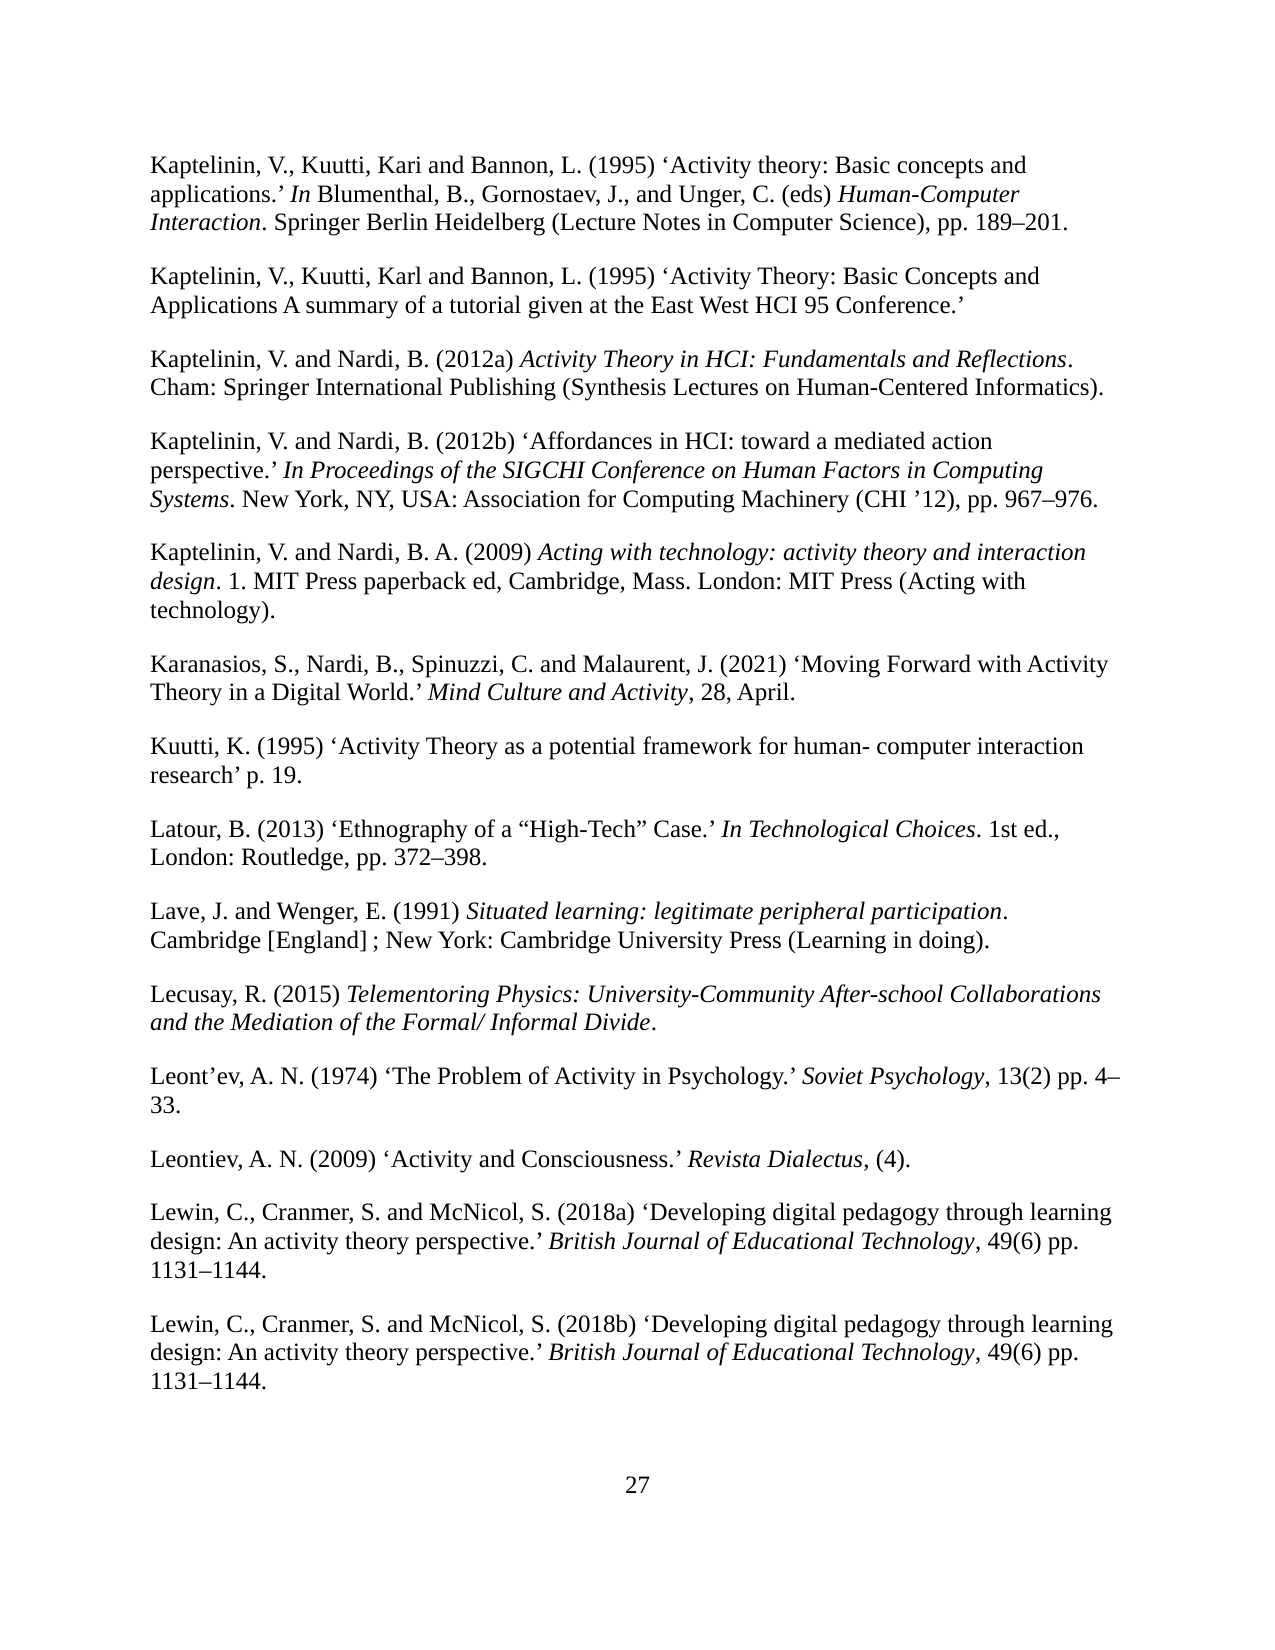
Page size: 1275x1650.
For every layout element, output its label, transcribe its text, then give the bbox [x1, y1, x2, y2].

text Lewin, C., Cranmer, S. and McNicol, S. (2018b) ‘Developing digital pedagogy through learning design: An activity theory perspective.’ British Journal of Educational Technology, 49(6) pp. 1131–1144. [150, 1309, 1125, 1395]
text Kaptelinin, V. and Nardi, B. A. (2009) Acting with technology: activity theory and interaction design. 1. MIT Press paperback ed, Cambridge, Mass. London: MIT Press (Acting with technology). [150, 537, 1125, 624]
text Kaptelinin, V., Kuutti, Kari and Bannon, L. (1995) ‘Activity theory: Basic concepts and applications.’ In Blumenthal, B., Gornostaev, J., and Unger, C. (eds) Human-Computer Interaction. Springer Berlin Heidelberg (Lecture Notes in Computer Science), pp. 189–201. [150, 150, 1125, 236]
text Kaptelinin, V. and Nardi, B. (2012b) ‘Affordances in HCI: toward a mediated action perspective.’ In Proceedings of the SIGCHI Conference on Human Factors in Computing Systems. New York, NY, USA: Association for Computing Machinery (CHI ’12), pp. 967–976. [150, 426, 1125, 512]
text Kaptelinin, V. and Nardi, B. (2012a) Activity Theory in HCI: Fundamentals and Reflections. Cham: Springer International Publishing (Synthesis Lectures on Human-Centered Informatics). [150, 344, 1125, 401]
text Leontiev, A. N. (2009) ‘Activity and Consciousness.’ Revista Dialectus, (4). [150, 1144, 1125, 1172]
text Lewin, C., Cranmer, S. and McNicol, S. (2018a) ‘Developing digital pedagogy through learning design: An activity theory perspective.’ British Journal of Educational Technology, 49(6) pp. 1131–1144. [150, 1197, 1125, 1284]
text Lecusay, R. (2015) Telementoring Physics: University-Community After-school Collaborations and the Mediation of the Formal/ Informal Divide. [150, 979, 1125, 1036]
text Leont’ev, A. N. (1974) ‘The Problem of Activity in Psychology.’ Soviet Psychology, 13(2) pp. 4–33. [150, 1061, 1125, 1119]
text Lave, J. and Wenger, E. (1991) Situated learning: legitimate peripheral participation. Cambridge [England] ; New York: Cambridge University Press (Learning in doing). [150, 896, 1125, 954]
text Kaptelinin, V., Kuutti, Karl and Bannon, L. (1995) ‘Activity Theory: Basic Concepts and Applications A summary of a tutorial given at the East West HCI 95 Conference.’ [150, 261, 1125, 319]
text Latour, B. (2013) ‘Ethnography of a “High-Tech” Case.’ In Technological Choices. 1st ed., London: Routledge, pp. 372–398. [150, 814, 1125, 871]
text Kuutti, K. (1995) ‘Activity Theory as a potential framework for human- computer interaction research’ p. 19. [150, 731, 1125, 789]
text Karanasios, S., Nardi, B., Spinuzzi, C. and Malaurent, J. (2021) ‘Moving Forward with Activity Theory in a Digital World.’ Mind Culture and Activity, 28, April. [150, 649, 1125, 706]
